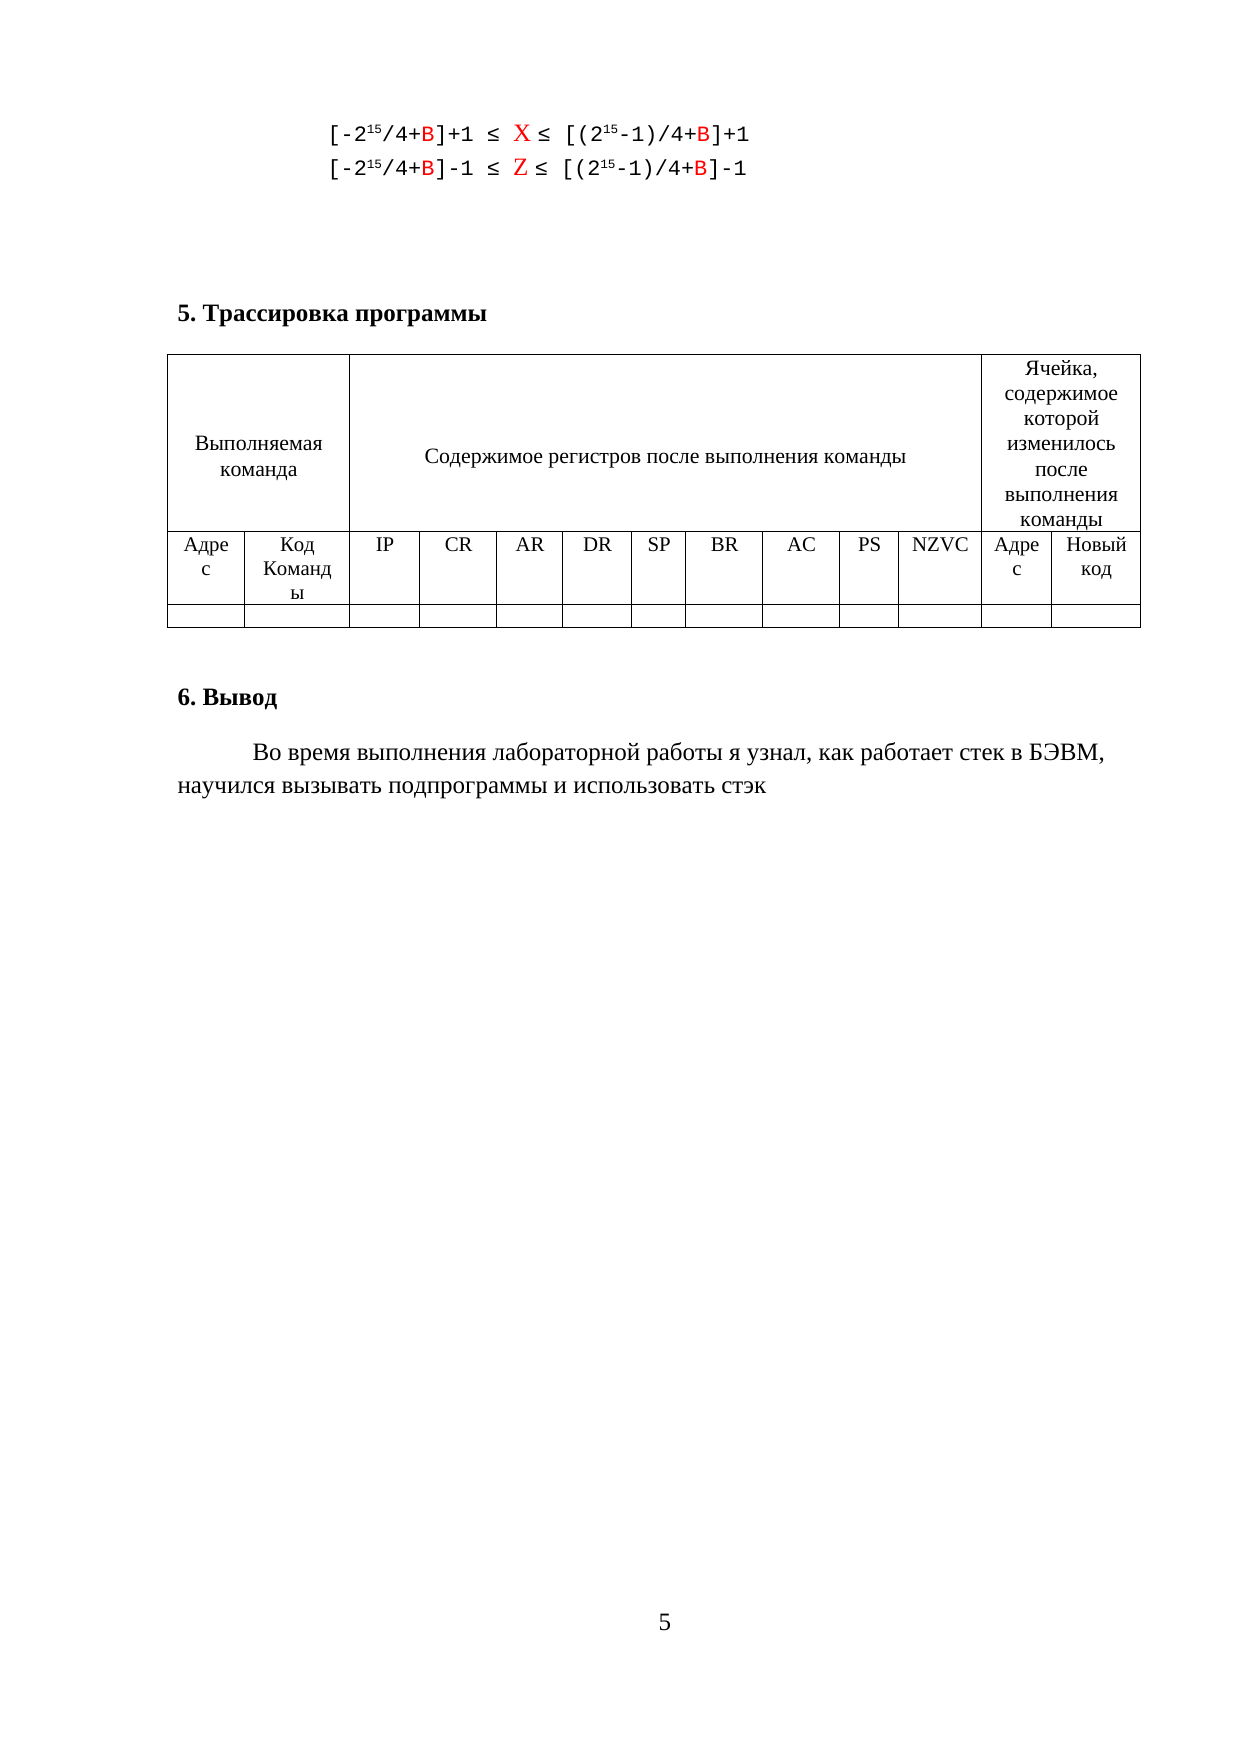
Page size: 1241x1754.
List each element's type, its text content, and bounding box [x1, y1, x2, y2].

table_cell [840, 605, 898, 627]
table_cell [632, 605, 685, 627]
table_cell Адрес [982, 532, 1051, 604]
table_cell [420, 605, 496, 627]
table_cell SP [632, 532, 685, 604]
table_header Выполняемая команда [168, 355, 349, 531]
table_cell Адрес [168, 532, 244, 604]
table_cell BR [686, 532, 762, 604]
table_cell [686, 605, 762, 627]
table_cell CR [420, 532, 496, 604]
table_cell [245, 605, 349, 627]
table_header Ячейка, содержимое которой изменилось после выполнения команды [982, 355, 1140, 531]
subtitle 6. Вывод [177, 682, 1152, 711]
table_cell [350, 605, 419, 627]
table_header Содержимое регистров после выполнения команды [350, 355, 981, 531]
table_cell [1052, 605, 1140, 627]
table_cell [763, 605, 839, 627]
table_cell [899, 605, 981, 627]
text Во время выполнения лабораторной работы я узнал, как работает стек в БЭВМ, научился вызывать подпрограммы и использовать стэк [177, 737, 1152, 799]
table_cell [563, 605, 631, 627]
table_cell PS [840, 532, 898, 604]
table_cell AR [497, 532, 562, 604]
table_cell AC [763, 532, 839, 604]
subtitle 5. Трассировка программы [177, 298, 1152, 327]
table_cell Новый код [1052, 532, 1140, 604]
table_cell NZVC [899, 532, 981, 604]
table_cell [168, 605, 244, 627]
text [-215/4+B]+1 ≤ X ≤ [(215-1)/4+B]+1 [-215/4+B]-1 ≤ Z ≤ [(215-1)/4+B]-1 [177, 118, 1152, 182]
table_cell [497, 605, 562, 627]
table_cell IP [350, 532, 419, 604]
table_cell [982, 605, 1051, 627]
table_cell DR [563, 532, 631, 604]
table_cell Код Команды [245, 532, 349, 604]
